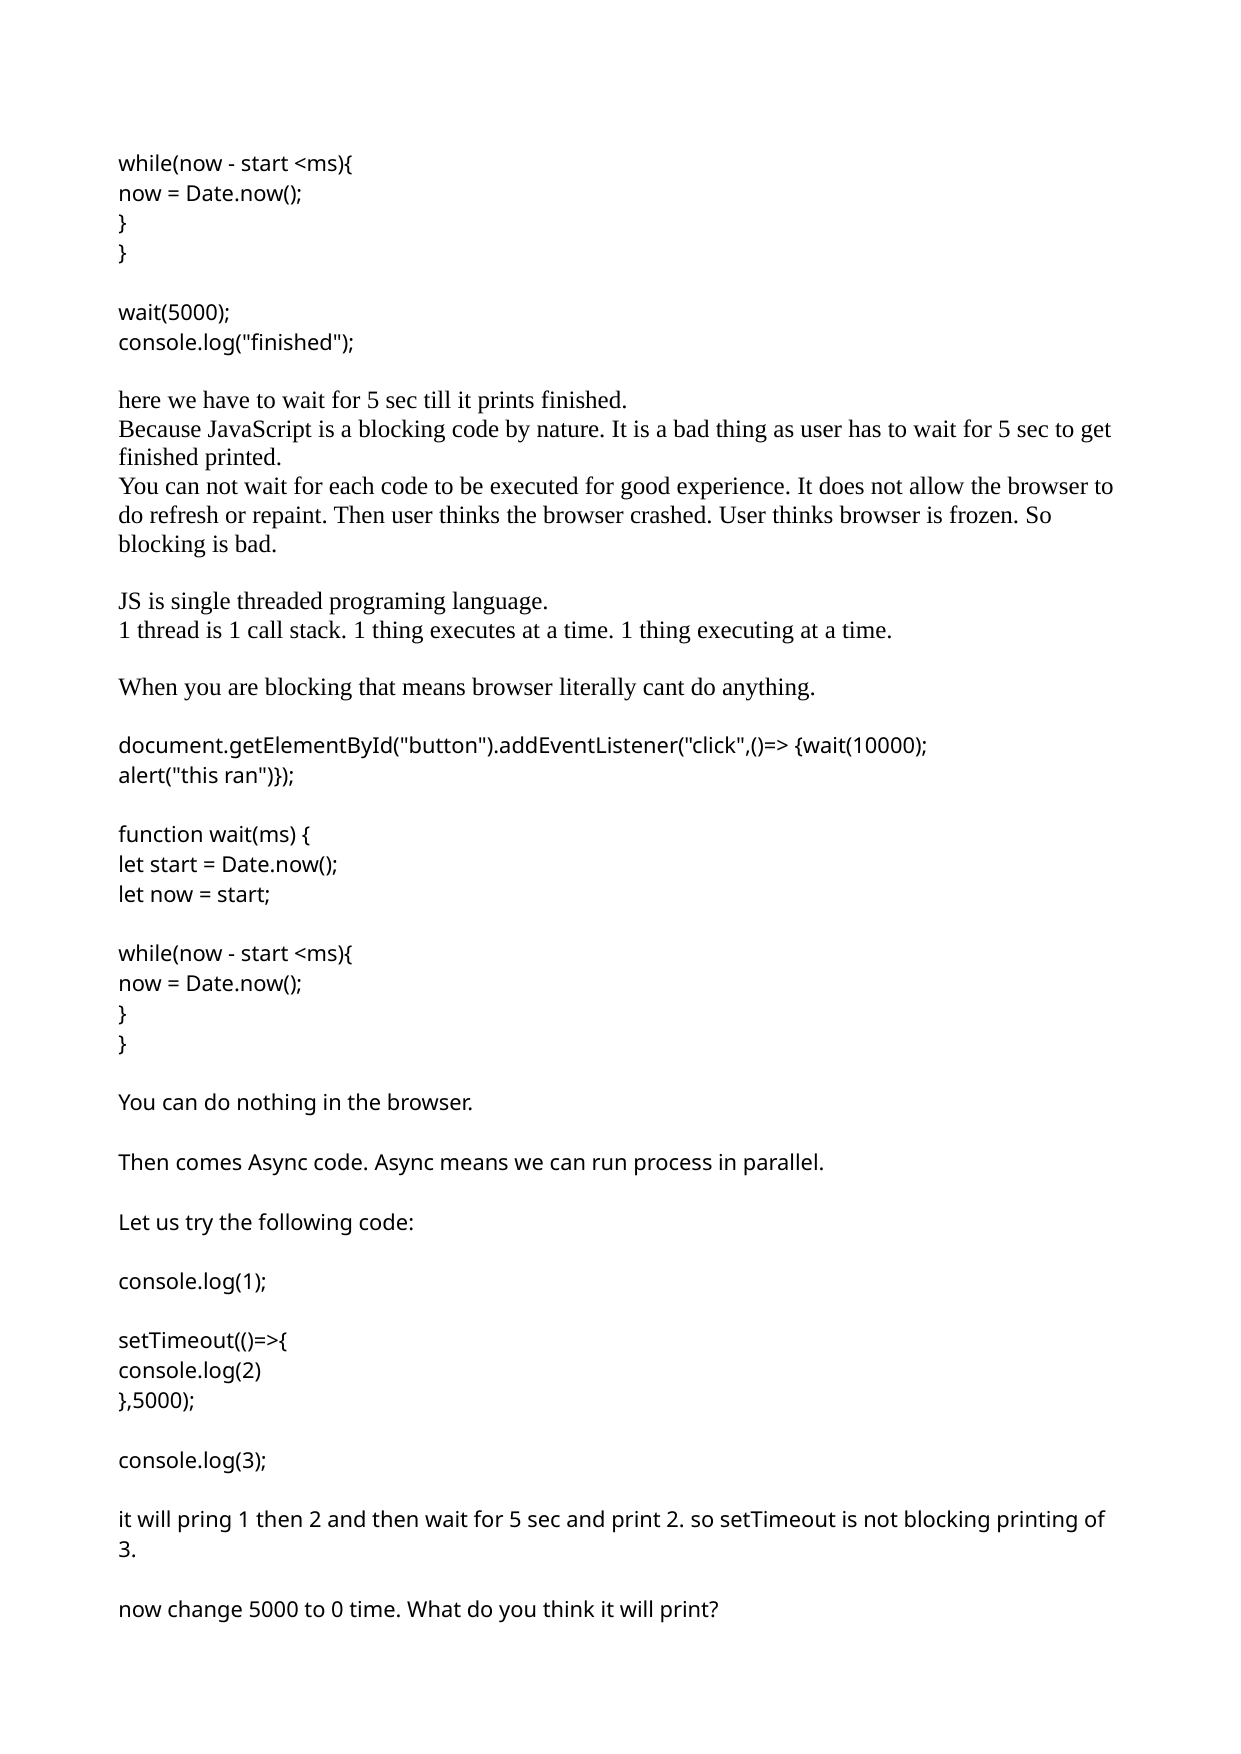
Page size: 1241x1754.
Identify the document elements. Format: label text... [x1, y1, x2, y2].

text now = Date.now(); [118, 178, 1122, 207]
text console.log("finished"); [118, 326, 1122, 356]
text 1 thread is 1 call stack. 1 thing executes at a time. 1 thing executing at a time. [118, 615, 1122, 644]
text console.log(2) [118, 1355, 1122, 1385]
text setTimeout(()=>{ [118, 1326, 1122, 1355]
text let now = start; [118, 879, 1122, 909]
text JS is single threaded programing language. [118, 586, 1122, 615]
text } [118, 237, 1122, 267]
text let start = Date.now(); [118, 849, 1122, 879]
text You can do nothing in the browser. [118, 1087, 1122, 1117]
text function wait(ms) { [118, 819, 1122, 849]
text } [118, 998, 1122, 1028]
text } [118, 1028, 1122, 1057]
text When you are blocking that means browser literally cant do anything. [118, 672, 1122, 701]
text while(now - start <ms){ [118, 938, 1122, 968]
text here we have to wait for 5 sec till it prints finished. [118, 385, 1122, 414]
text now change 5000 to 0 time. What do you think it will print? [118, 1593, 1122, 1623]
text console.log(3); [118, 1444, 1122, 1474]
text alert("this ran")}); [118, 760, 1122, 789]
text document.getElementById("button").addEventListener("click",()=> {wait(10000); [118, 730, 1122, 760]
text } [118, 207, 1122, 237]
text wait(5000); [118, 297, 1122, 326]
text },5000); [118, 1385, 1122, 1415]
text now = Date.now(); [118, 968, 1122, 998]
text You can not wait for each code to be executed for good experience. It does not allow the browser to do refresh or repaint. Then user thinks the browser crashed. User thinks browser is frozen. So blocking is bad. [118, 471, 1122, 557]
text while(now - start <ms){ [118, 148, 1122, 178]
text Because JavaScript is a blocking code by nature. It is a bad thing as user has to wait for 5 sec to get finished printed. [118, 414, 1122, 471]
text Let us try the following code: [118, 1206, 1122, 1236]
text it will pring 1 then 2 and then wait for 5 sec and print 2. so setTimeout is not blocking printing of 3. [118, 1504, 1122, 1564]
text console.log(1); [118, 1266, 1122, 1296]
text Then comes Async code. Async means we can run process in parallel. [118, 1147, 1122, 1177]
